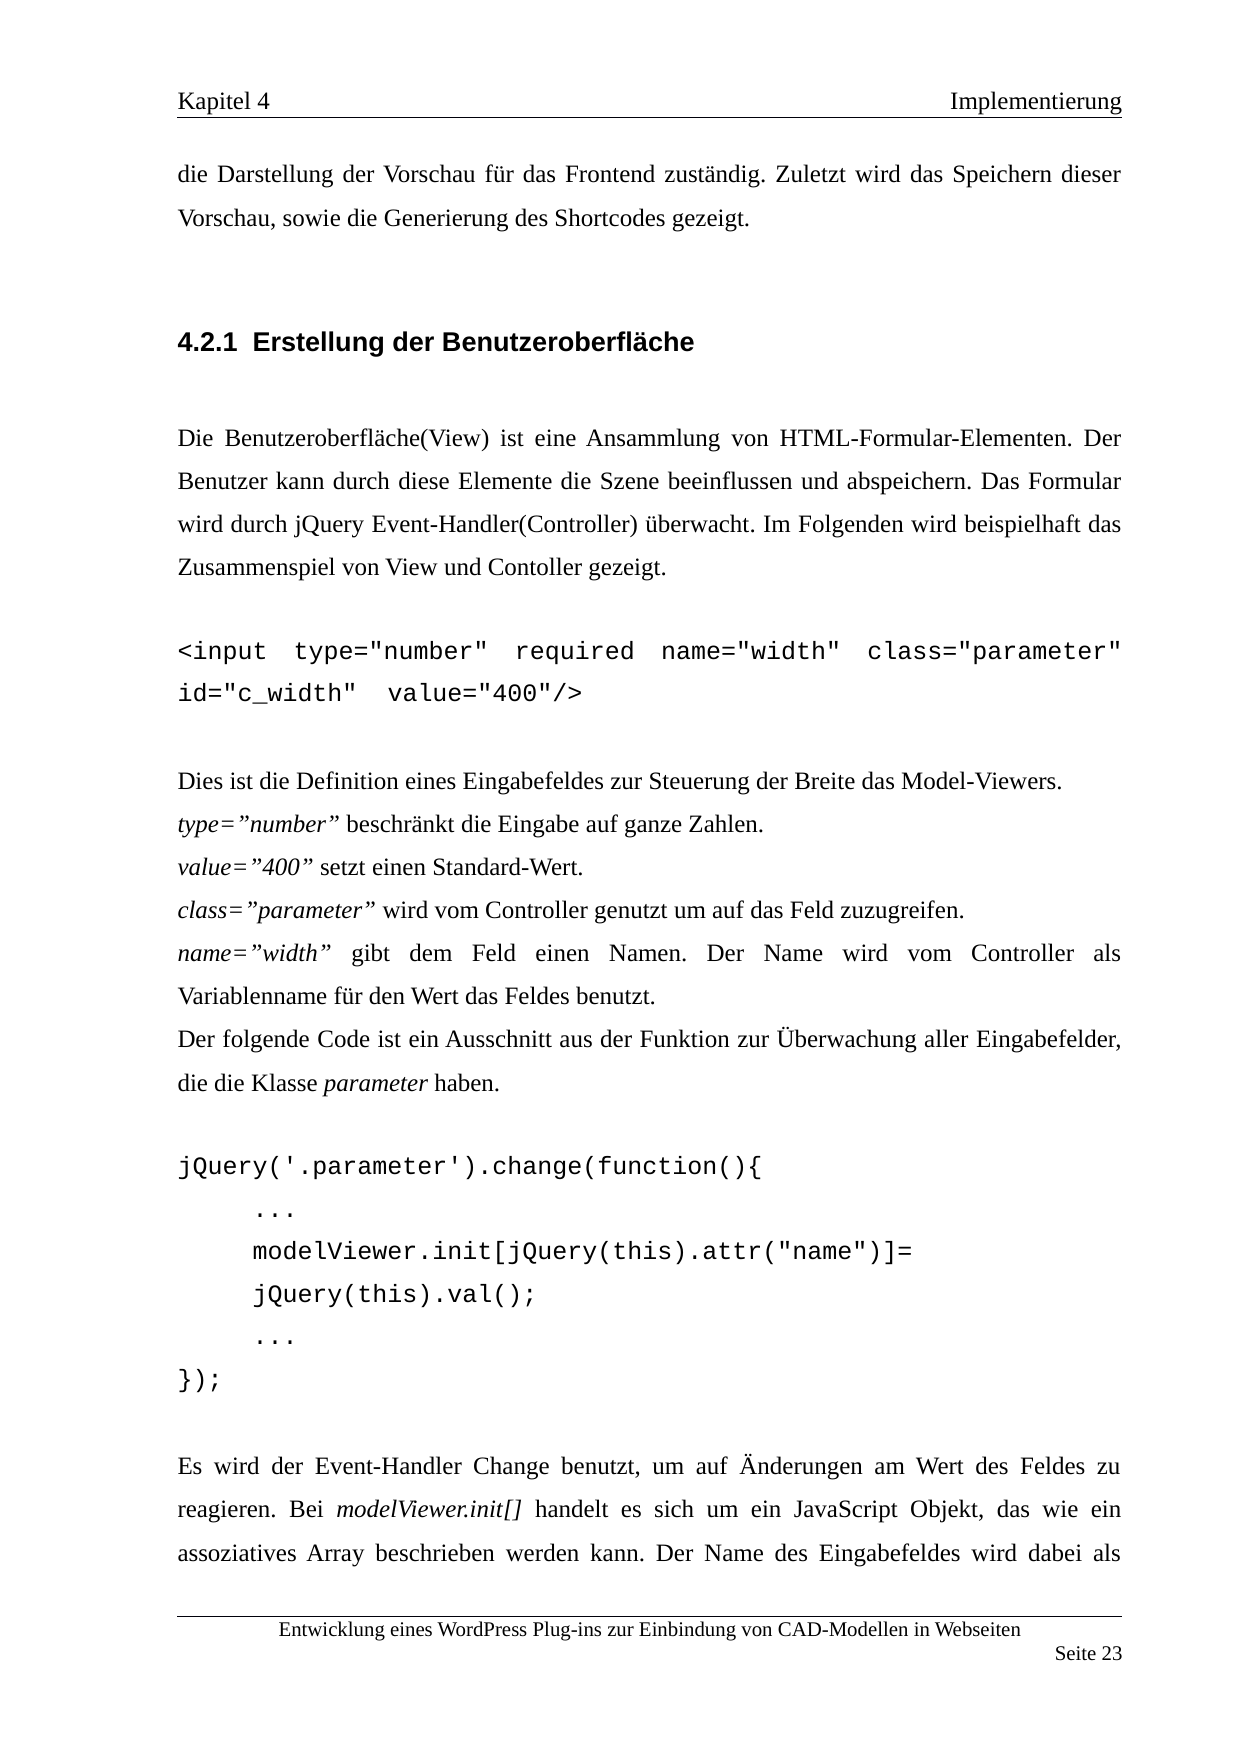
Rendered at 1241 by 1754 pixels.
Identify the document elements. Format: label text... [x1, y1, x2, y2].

text ... [177, 1196, 1122, 1225]
text Die Benutzeroberfläche(View) ist eine Ansammlung von HTML-Formular-Elementen. Der Benutzer kann durch diese Elemente die Szene beeinflussen und abspeichern. Das Formular wird durch jQuery Event-Handler(Controller) überwacht. Im Folgenden wird beispielhaft das Zusammenspiel von View und Contoller gezeigt. [177, 423, 1122, 581]
subtitle Erstellung der Benutzeroberfläche [177, 326, 1122, 358]
text ... [177, 1324, 1122, 1352]
text modelViewer.init[jQuery(this).attr("name")]= jQuery(this).val(); [177, 1239, 1122, 1310]
text }); [177, 1366, 1122, 1395]
text Dies ist die Definition eines Eingabefeldes zur Steuerung der Breite das Model-Viewers. [177, 766, 1122, 794]
text Es wird der Event-Handler Change benutzt, um auf Änderungen am Wert des Feldes zu reagieren. Bei modelViewer.init[] handelt es sich um ein JavaScript Objekt, das wie ein assoziatives Array beschrieben werden kann. Der Name des Eingabefeldes wird dabei als [177, 1451, 1122, 1566]
text Der folgende Code ist ein Ausschnitt aus der Funktion zur Überwachung aller Eingabefelder, die die Klasse parameter haben. [177, 1024, 1122, 1096]
text <input type="number" required name="width" class="parameter" id="c_width" value="400"/> [177, 638, 1122, 709]
text die Darstellung der Vorschau für das Frontend zuständig. Zuletzt wird das Speichern dieser Vorschau, sowie die Generierung des Shortcodes gezeigt. [177, 159, 1122, 231]
text jQuery('.parameter').change(function(){ [177, 1154, 1122, 1182]
text value=”400” setzt einen Standard-Wert. [177, 852, 1122, 881]
text type=”number” beschränkt die Eingabe auf ganze Zahlen. [177, 809, 1122, 838]
text class=”parameter” wird vom Controller genutzt um auf das Feld zuzugreifen. [177, 895, 1122, 924]
text name=”width” gibt dem Feld einen Namen. Der Name wird vom Controller als Variablenname für den Wert das Feldes benutzt. [177, 938, 1122, 1010]
